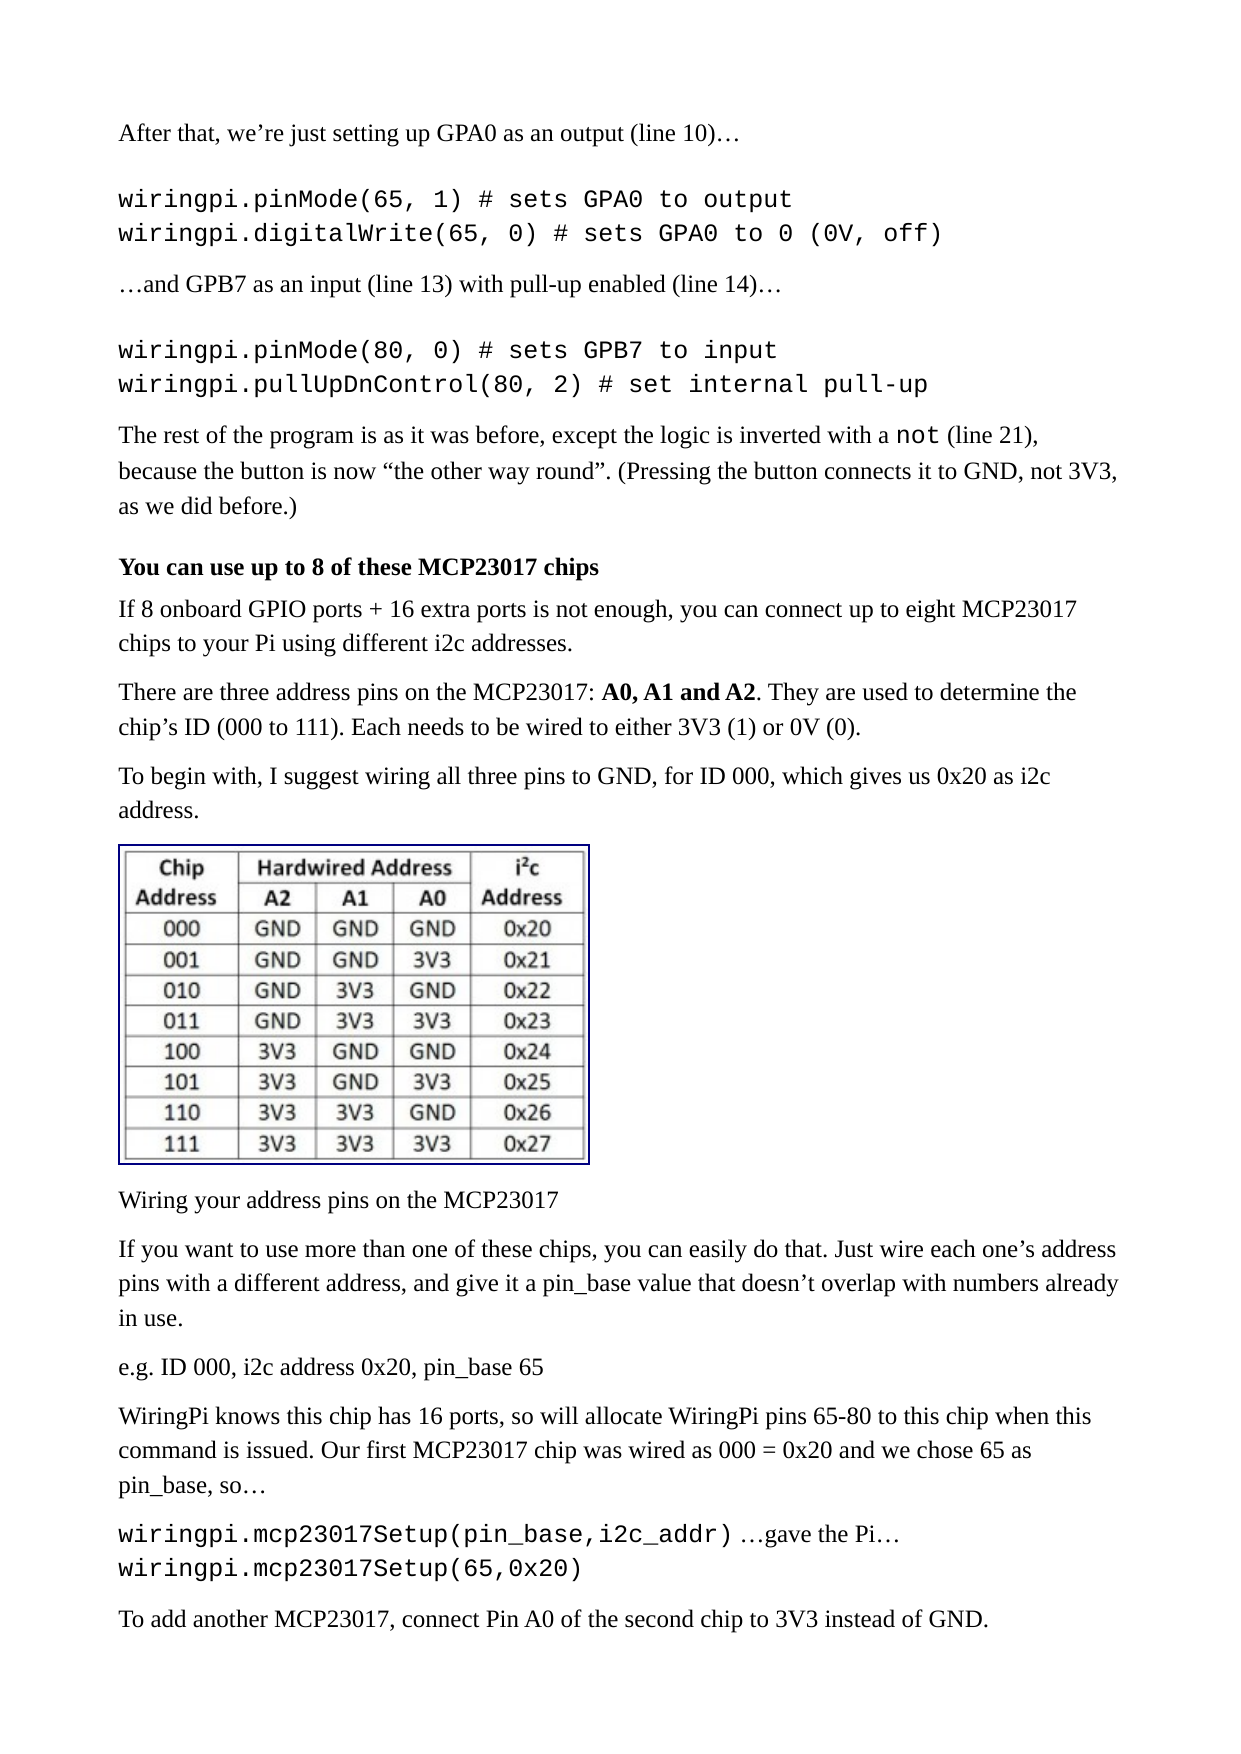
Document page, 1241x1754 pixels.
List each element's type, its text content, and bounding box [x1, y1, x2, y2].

subtitle You can use up to 8 of these MCP23017 chips [118, 552, 1122, 581]
text If 8 onboard GPIO ports + 16 extra ports is not enough, you can connect up to eight MCP23017 chips to your Pi using different i2c addresses. [118, 594, 1122, 657]
text Wiring your address pins on the MCP23017 [118, 1185, 1122, 1214]
text There are three address pins on the MCP23017: A0, A1 and A2. They are used to determine the chip’s ID (000 to 111). Each needs to be wired to either 3V3 (1) or 0V (0). [118, 677, 1122, 740]
text The rest of the program is as it was before, except the logic is inverted with a not (line 21), because the button is now “the other way round”. (Pressing the button connects it to GND, not 3V3, as we did before.) [118, 420, 1122, 519]
text To add another MCP23017, connect Pin A0 of the second chip to 3V3 instead of GND. [118, 1604, 1122, 1633]
text e.g. ID 000, i2c address 0x20, pin_base 65 [118, 1352, 1122, 1381]
text To begin with, I suggest wiring all three pins to GND, for ID 000, which gives us 0x20 as i2c address. [118, 761, 1122, 824]
text …and GPB7 as an input (line 13) with pull-up enabled (line 14)… wiringpi.pinMode(80, 0) # sets GPB7 to input wiringpi.pullUpDnControl(80, 2) # set internal pull-up [118, 269, 1122, 399]
text If you want to use more than one of these chips, you can easily do that. Just wire each one’s address pins with a different address, and give it a pin_base value that doesn’t overlap with numbers already in use. [118, 1234, 1122, 1332]
text After that, we’re just setting up GPA0 as an output (line 10)… wiringpi.pinMode(65, 1) # sets GPA0 to output wiringpi.digitalWrite(65, 0) # sets GPA0 to 0 (0V, off) [118, 118, 1122, 249]
text WiringPi knows this chip has 16 ports, so will allocate WiringPi pins 65-80 to this chip when this command is issued. Our first MCP23017 chip was wired as 000 = 0x20 and we chose 65 as pin_base, so… [118, 1401, 1122, 1499]
text wiringpi.mcp23017Setup(pin_base,i2c_addr) …gave the Pi… wiringpi.mcp23017Setup(65,0x20) [118, 1519, 1122, 1584]
picture [120, 846, 588, 1163]
